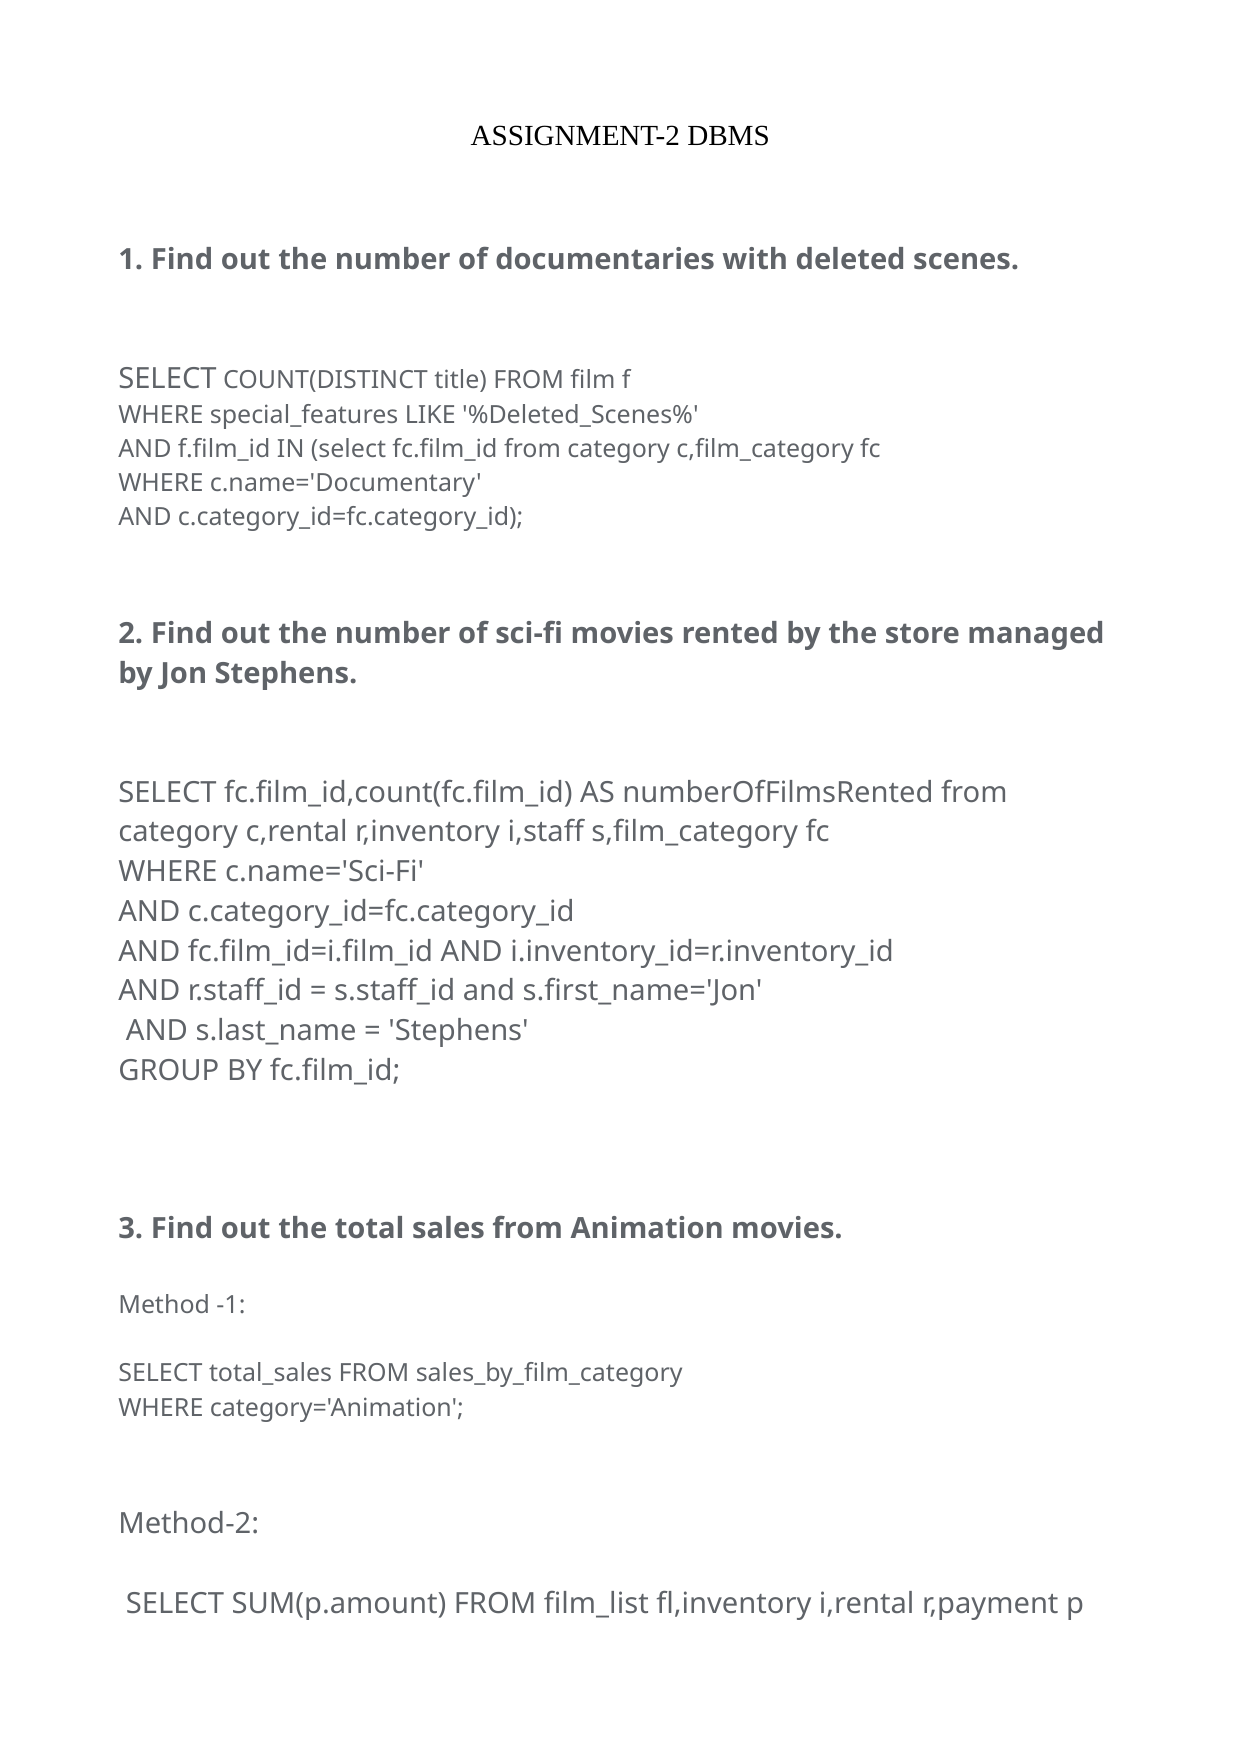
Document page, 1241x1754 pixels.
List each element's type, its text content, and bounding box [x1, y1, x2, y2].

text AND c.category_id=fc.category_id); [118, 499, 1122, 533]
text Method -1: [118, 1287, 1122, 1321]
text ASSIGNMENT-2 DBMS [118, 118, 1122, 180]
text AND f.film_id IN (select fc.film_id from category c,film_category fc [118, 431, 1122, 465]
text AND r.staff_id = s.staff_id and s.first_name='Jon' [118, 969, 1122, 1009]
text GROUP BY fc.film_id; [118, 1049, 1122, 1088]
text WHERE c.name='Documentary' [118, 465, 1122, 499]
text Method-2: [118, 1503, 1122, 1542]
text AND s.last_name = 'Stephens' [118, 1009, 1122, 1049]
text WHERE special_features LIKE '%Deleted_Scenes%' [118, 397, 1122, 431]
text 2. Find out the number of sci-fi movies rented by the store managed by Jon Stephens. [118, 612, 1122, 692]
text SELECT total_sales FROM sales_by_film_category [118, 1355, 1122, 1389]
text AND c.category_id=fc.category_id [118, 890, 1122, 930]
text SELECT fc.film_id,count(fc.film_id) AS numberOfFilmsRented from category c,rental r,inventory i,staff s,film_category fc [118, 771, 1122, 850]
text 1. Find out the number of documentaries with deleted scenes. [118, 238, 1122, 278]
text SELECT COUNT(DISTINCT title) FROM film f [118, 357, 1122, 397]
text AND fc.film_id=i.film_id AND i.inventory_id=r.inventory_id [118, 930, 1122, 969]
text WHERE c.name='Sci-Fi' [118, 850, 1122, 890]
text WHERE category='Animation'; [118, 1389, 1122, 1423]
text SELECT SUM(p.amount) FROM film_list fl,inventory i,rental r,payment p [118, 1582, 1122, 1622]
text 3. Find out the total sales from Animation movies. [118, 1208, 1122, 1247]
